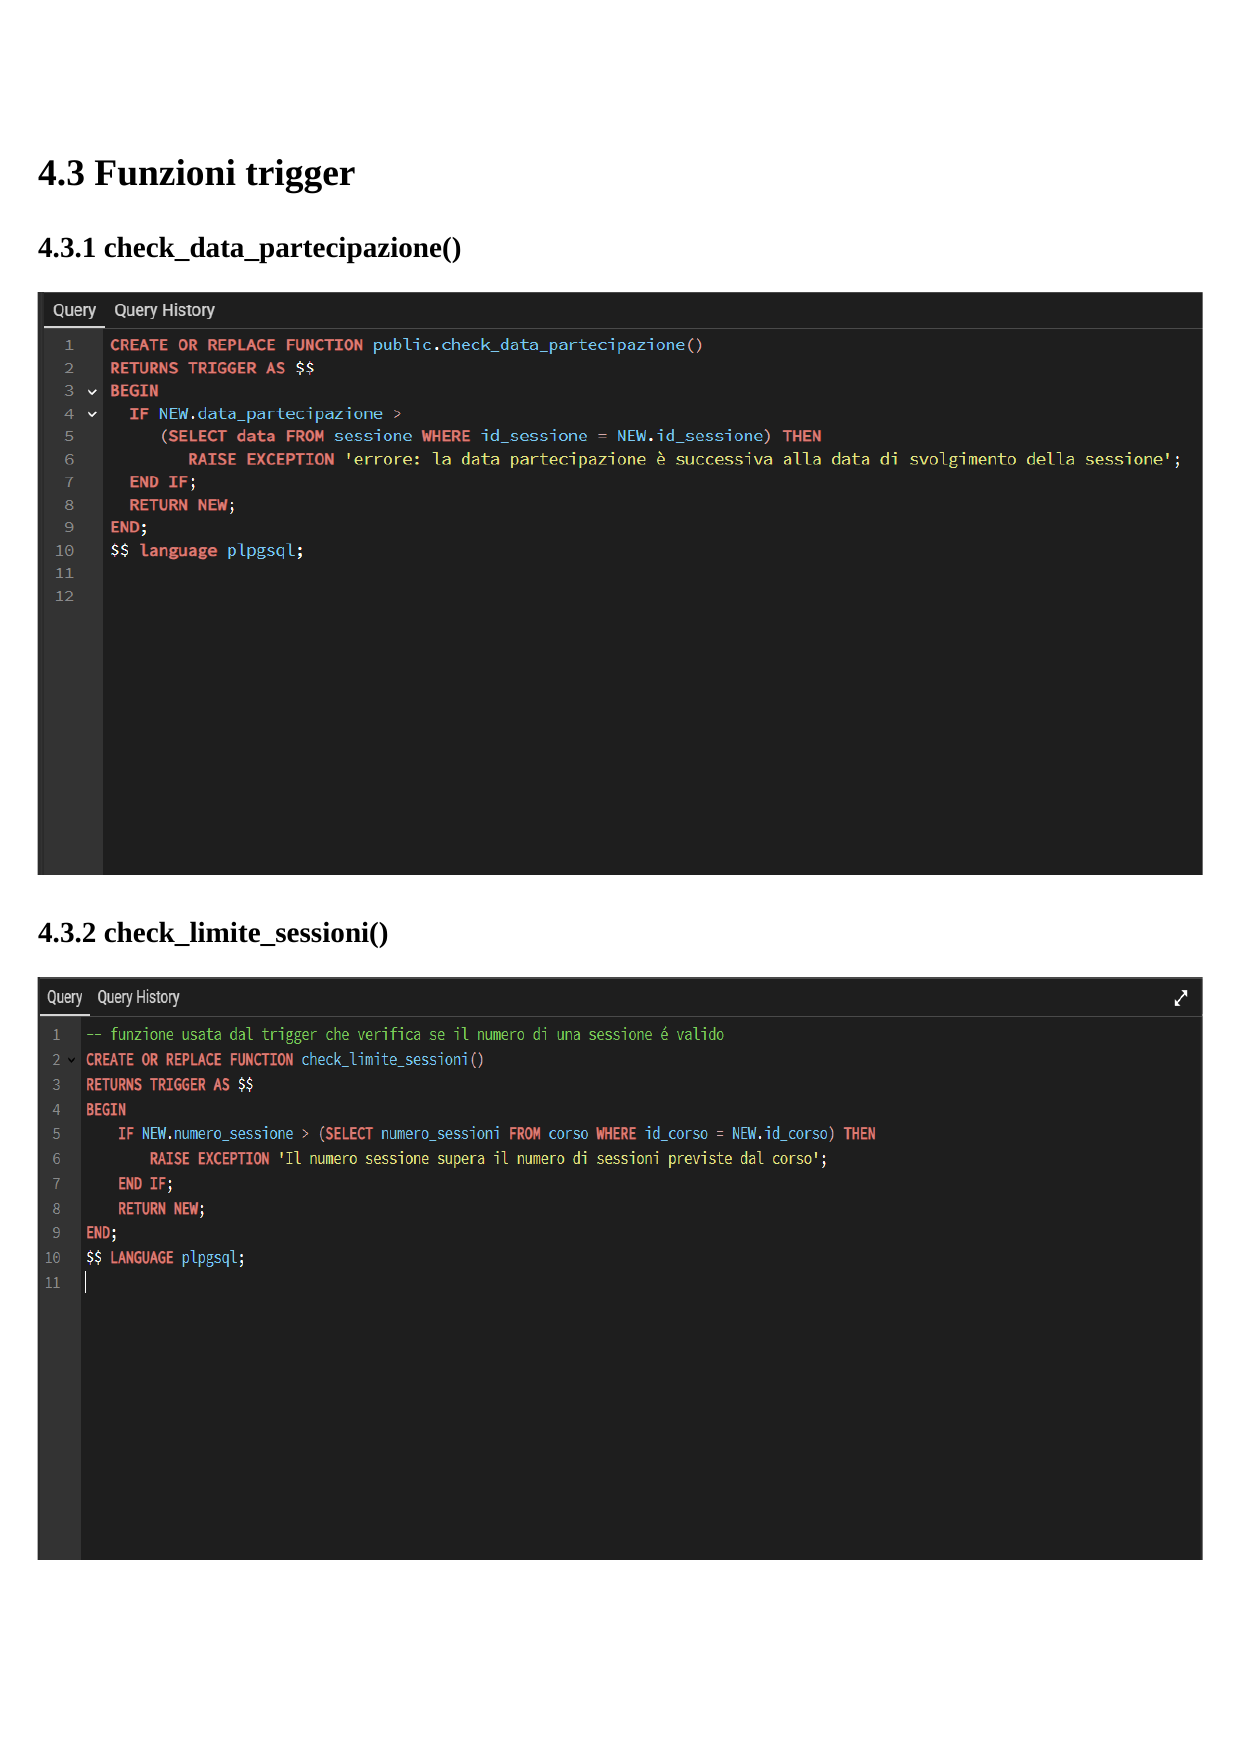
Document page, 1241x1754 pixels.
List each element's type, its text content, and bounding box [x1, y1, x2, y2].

text 4.3.2 check_limite_sessioni() [38, 875, 1090, 948]
picture [37, 977, 1203, 1560]
text 4.3.1 check_data_partecipazione() [38, 223, 1090, 263]
picture [37, 292, 1203, 875]
text 4.3 Funzioni trigger [38, 150, 1090, 193]
